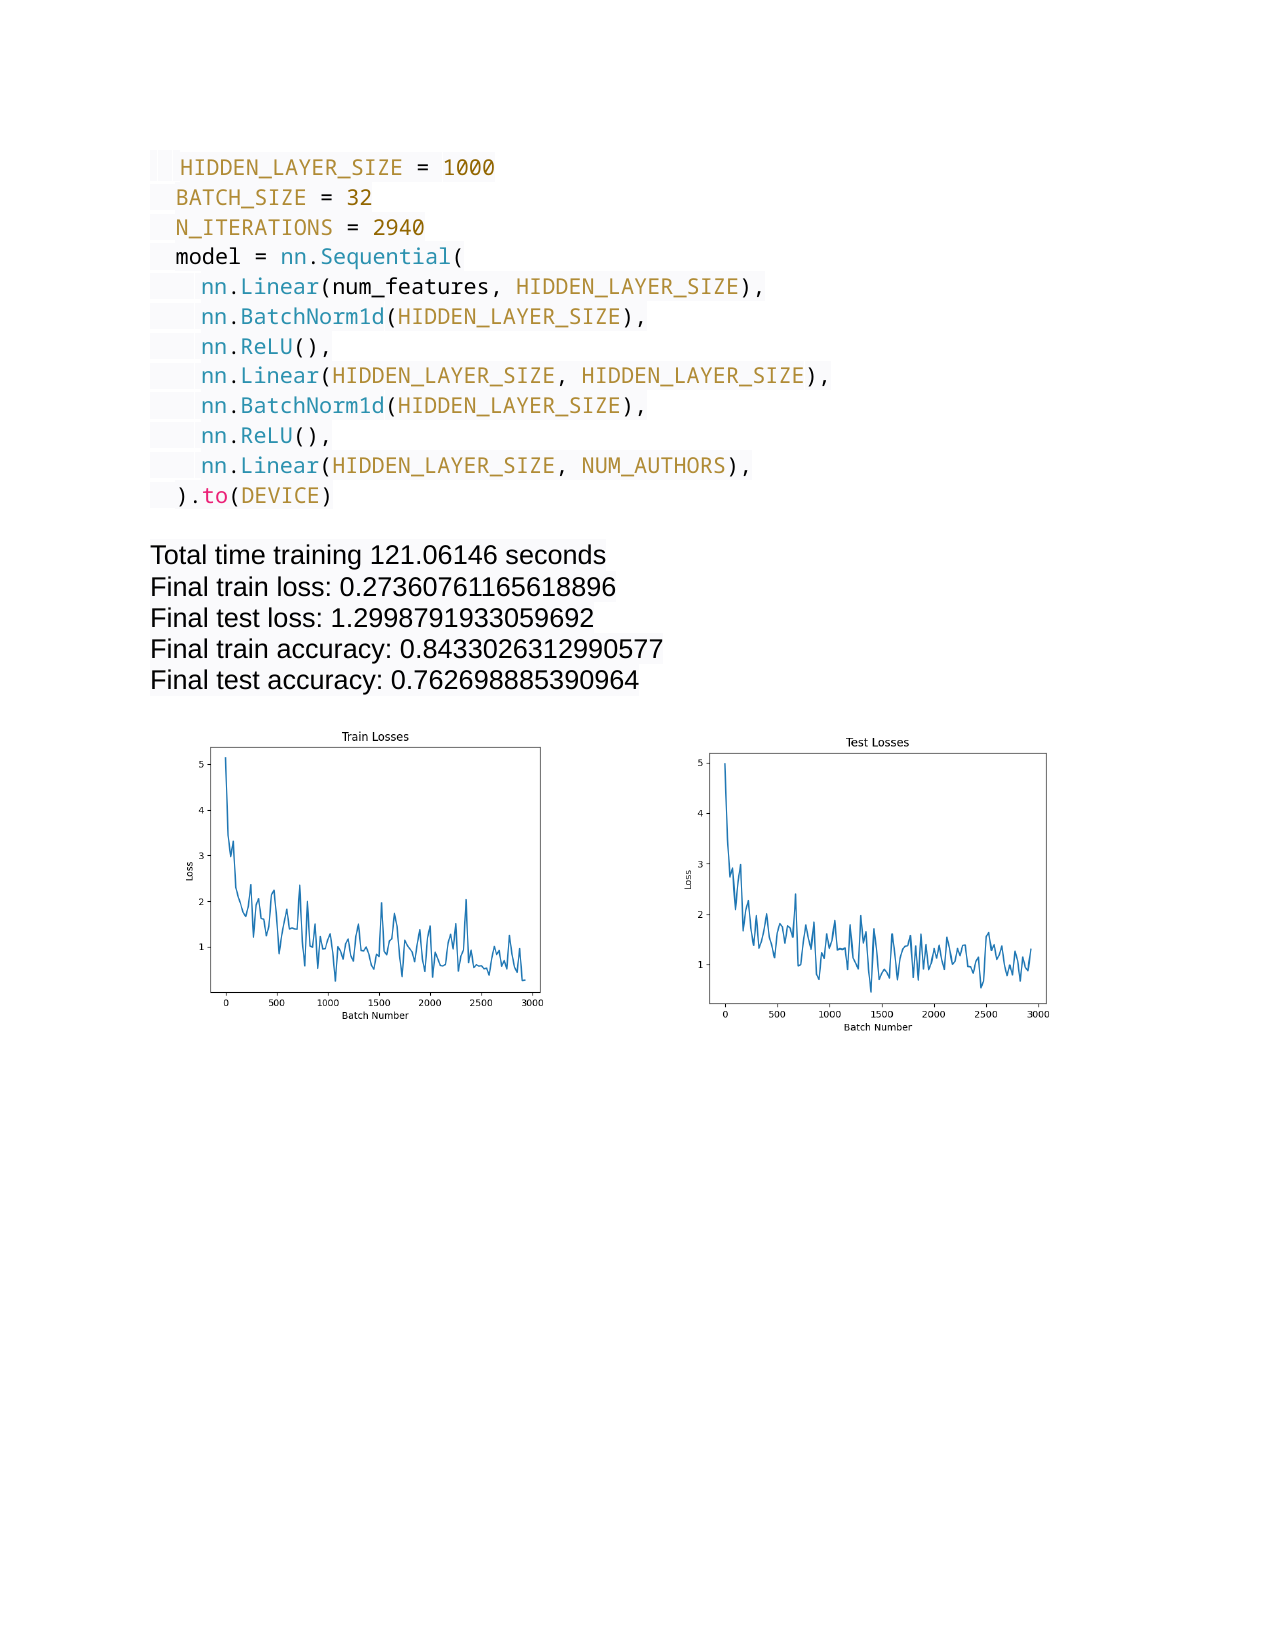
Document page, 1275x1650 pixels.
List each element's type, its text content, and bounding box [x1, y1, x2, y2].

text nn.ReLU(), [150, 331, 1125, 361]
text nn.ReLU(), [150, 420, 1125, 450]
text Final test accuracy: 0.762698885390964 [150, 664, 1125, 696]
text nn.Linear(num_features, HIDDEN_LAYER_SIZE), [150, 271, 1125, 301]
text ).to(DEVICE) [150, 480, 1125, 509]
picture [157, 708, 582, 1027]
text HIDDEN_LAYER_SIZE = 1000 [150, 150, 1125, 182]
text nn.Linear(HIDDEN_LAYER_SIZE, NUM_AUTHORS), [150, 450, 1125, 480]
text nn.BatchNorm1d(HIDDEN_LAYER_SIZE), [150, 390, 1125, 420]
text BATCH_SIZE = 32 [150, 182, 1125, 212]
text model = nn.Sequential( [150, 241, 1125, 271]
text Total time training 121.06146 seconds [150, 539, 1125, 571]
text nn.Linear(HIDDEN_LAYER_SIZE, HIDDEN_LAYER_SIZE), [150, 361, 1125, 390]
text Final test loss: 1.2998791933059692 [150, 602, 1125, 633]
text nn.BatchNorm1d(HIDDEN_LAYER_SIZE), [150, 301, 1125, 331]
picture [655, 713, 1089, 1039]
text Final train accuracy: 0.8433026312990577 [150, 633, 1125, 664]
text N_ITERATIONS = 2940 [150, 212, 1125, 241]
text Final train loss: 0.27360761165618896 [150, 571, 1125, 602]
